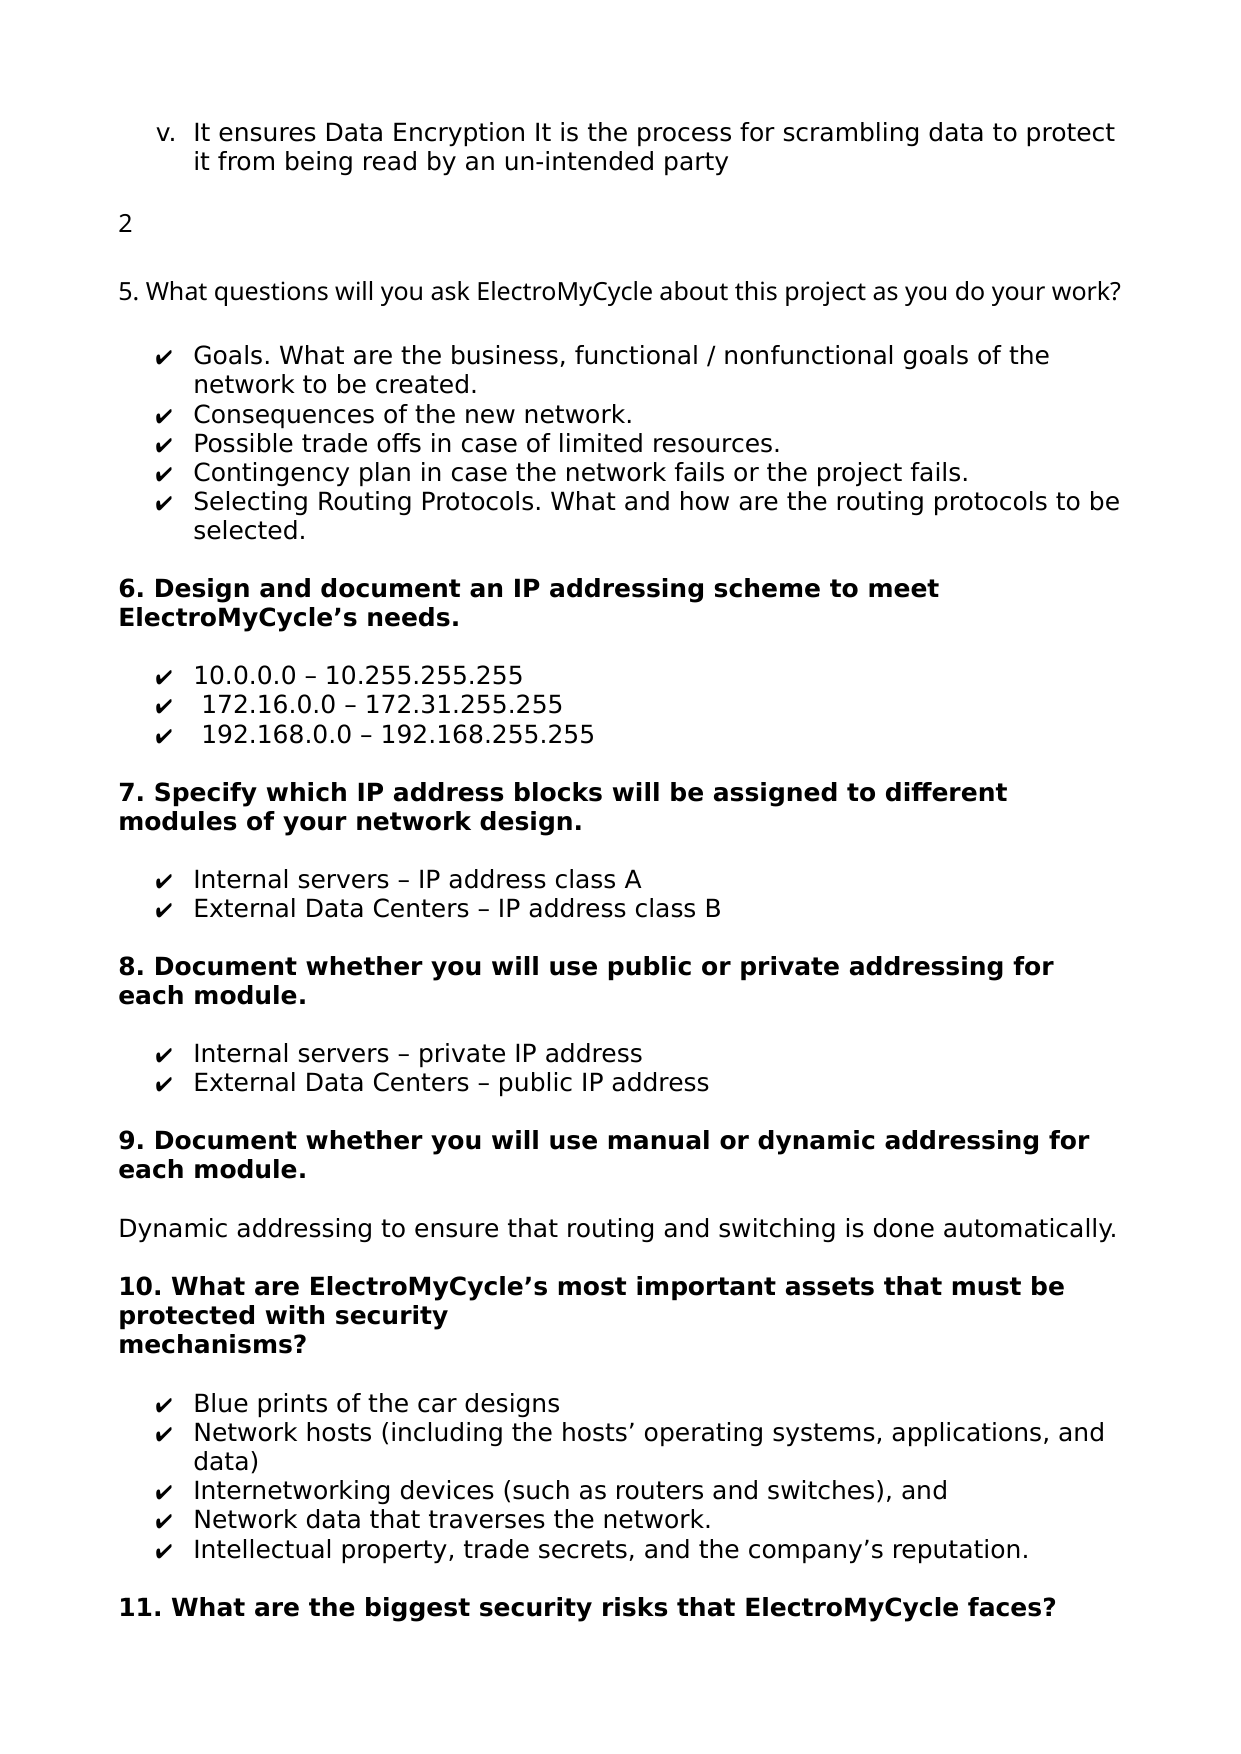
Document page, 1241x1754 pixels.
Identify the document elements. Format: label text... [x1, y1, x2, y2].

list External Data Centers – public IP address [156, 1068, 1122, 1098]
text 8. Document whether you will use public or private addressing for each module. [118, 952, 1122, 1011]
text Dynamic addressing to ensure that routing and switching is done automatically. [118, 1214, 1122, 1243]
list Internetworking devices (such as routers and switches), and [156, 1476, 1122, 1506]
text 7. Specify which IP address blocks will be assigned to different modules of your network design. [118, 778, 1122, 836]
list Blue prints of the car designs [156, 1389, 1122, 1418]
list Network data that traverses the network. [156, 1506, 1122, 1535]
list Possible trade offs in case of limited resources. [156, 429, 1122, 458]
text 10. What are ElectroMyCycle’s most important assets that must be protected with security [118, 1272, 1122, 1331]
list Consequences of the new network. [156, 400, 1122, 429]
list Intellectual property, trade secrets, and the company’s reputation. [156, 1535, 1122, 1564]
list Goals. What are the business, functional / nonfunctional goals of the network to be created. [156, 341, 1122, 400]
list It ensures Data Encryption It is the process for scrambling data to protect it from being read by an un-intended party [156, 118, 1122, 176]
list 10.0.0.0 – 10.255.255.255 [156, 661, 1122, 691]
text 11. What are the biggest security risks that ElectroMyCycle faces? [118, 1593, 1122, 1622]
text 6. Design and document an IP addressing scheme to meet ElectroMyCycle’s needs. [118, 574, 1122, 633]
text mechanisms? [118, 1331, 1122, 1360]
text 5. What questions will you ask ElectroMyCycle about this project as you do your work? [118, 273, 1122, 307]
text 9. Document whether you will use manual or dynamic addressing for each module. [118, 1126, 1122, 1185]
list Selecting Routing Protocols. What and how are the routing protocols to be selected. [156, 487, 1122, 546]
list 172.16.0.0 – 172.31.255.255 [156, 691, 1122, 720]
list Contingency plan in case the network fails or the project fails. [156, 458, 1122, 487]
list Internal servers – private IP address [156, 1039, 1122, 1068]
text 2 [118, 205, 1122, 239]
list Network hosts (including the hosts’ operating systems, applications, and data) [156, 1418, 1122, 1476]
list 192.168.0.0 – 192.168.255.255 [156, 720, 1122, 749]
list External Data Centers – IP address class B [156, 894, 1122, 923]
list Internal servers – IP address class A [156, 865, 1122, 894]
